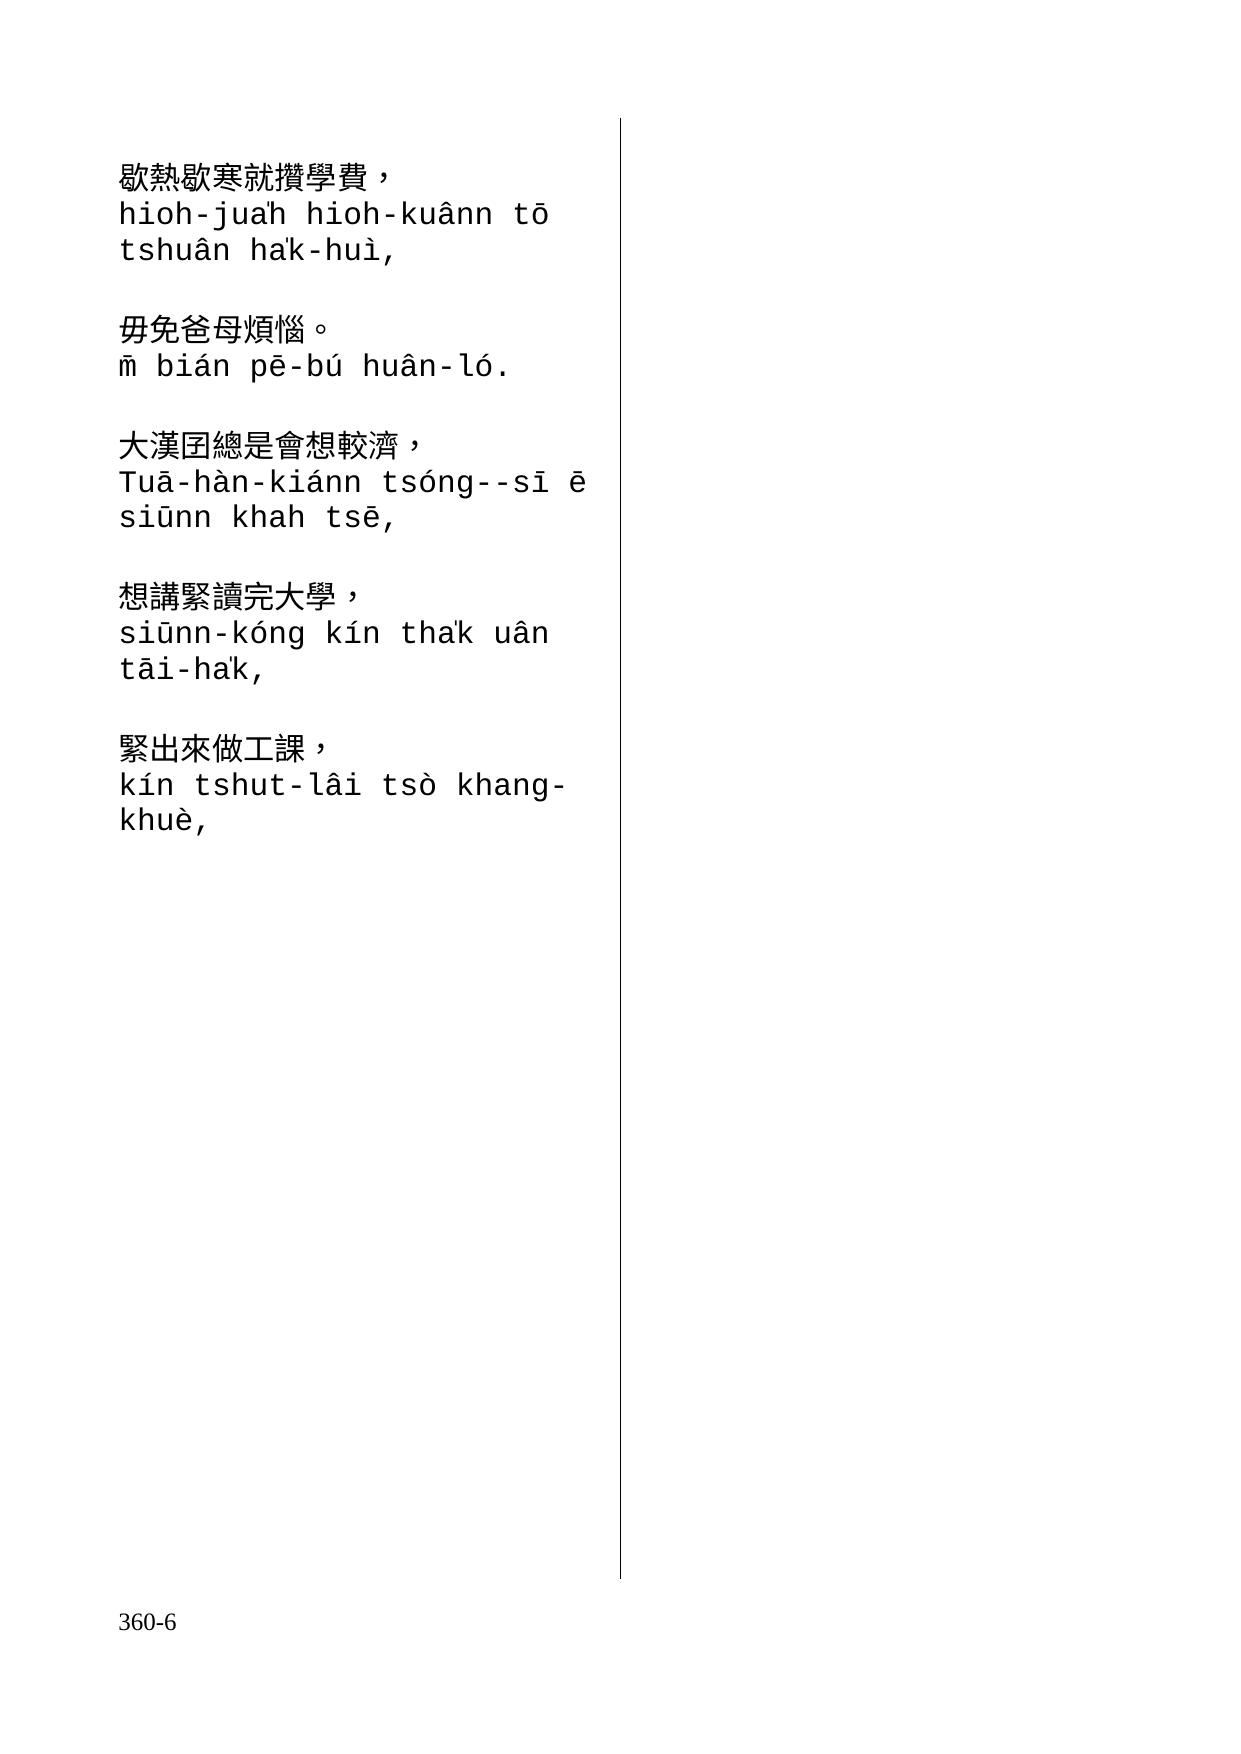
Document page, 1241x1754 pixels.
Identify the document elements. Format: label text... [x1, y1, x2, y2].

text 大漢囝總是會想較濟， [118, 421, 618, 466]
text hioh-jua̍h hioh-kuânn tō tshuân ha̍k-huì, [118, 199, 618, 269]
text kín tshut-lâi tsò khang-khuè, [118, 769, 618, 840]
text m̄ bián pē-bú huân-ló. [118, 350, 618, 386]
text 歇熱歇寒就攢學費， [118, 153, 618, 199]
text 想講緊讀完大學， [118, 572, 618, 618]
text 緊出來做工課， [118, 724, 618, 769]
text 毋免爸母煩惱。 [118, 305, 618, 350]
text siūnn-kóng kín tha̍k uân tāi-ha̍k, [118, 618, 618, 688]
text Tuā-hàn-kiánn tsóng--sī ē siūnn khah tsē, [118, 466, 618, 537]
